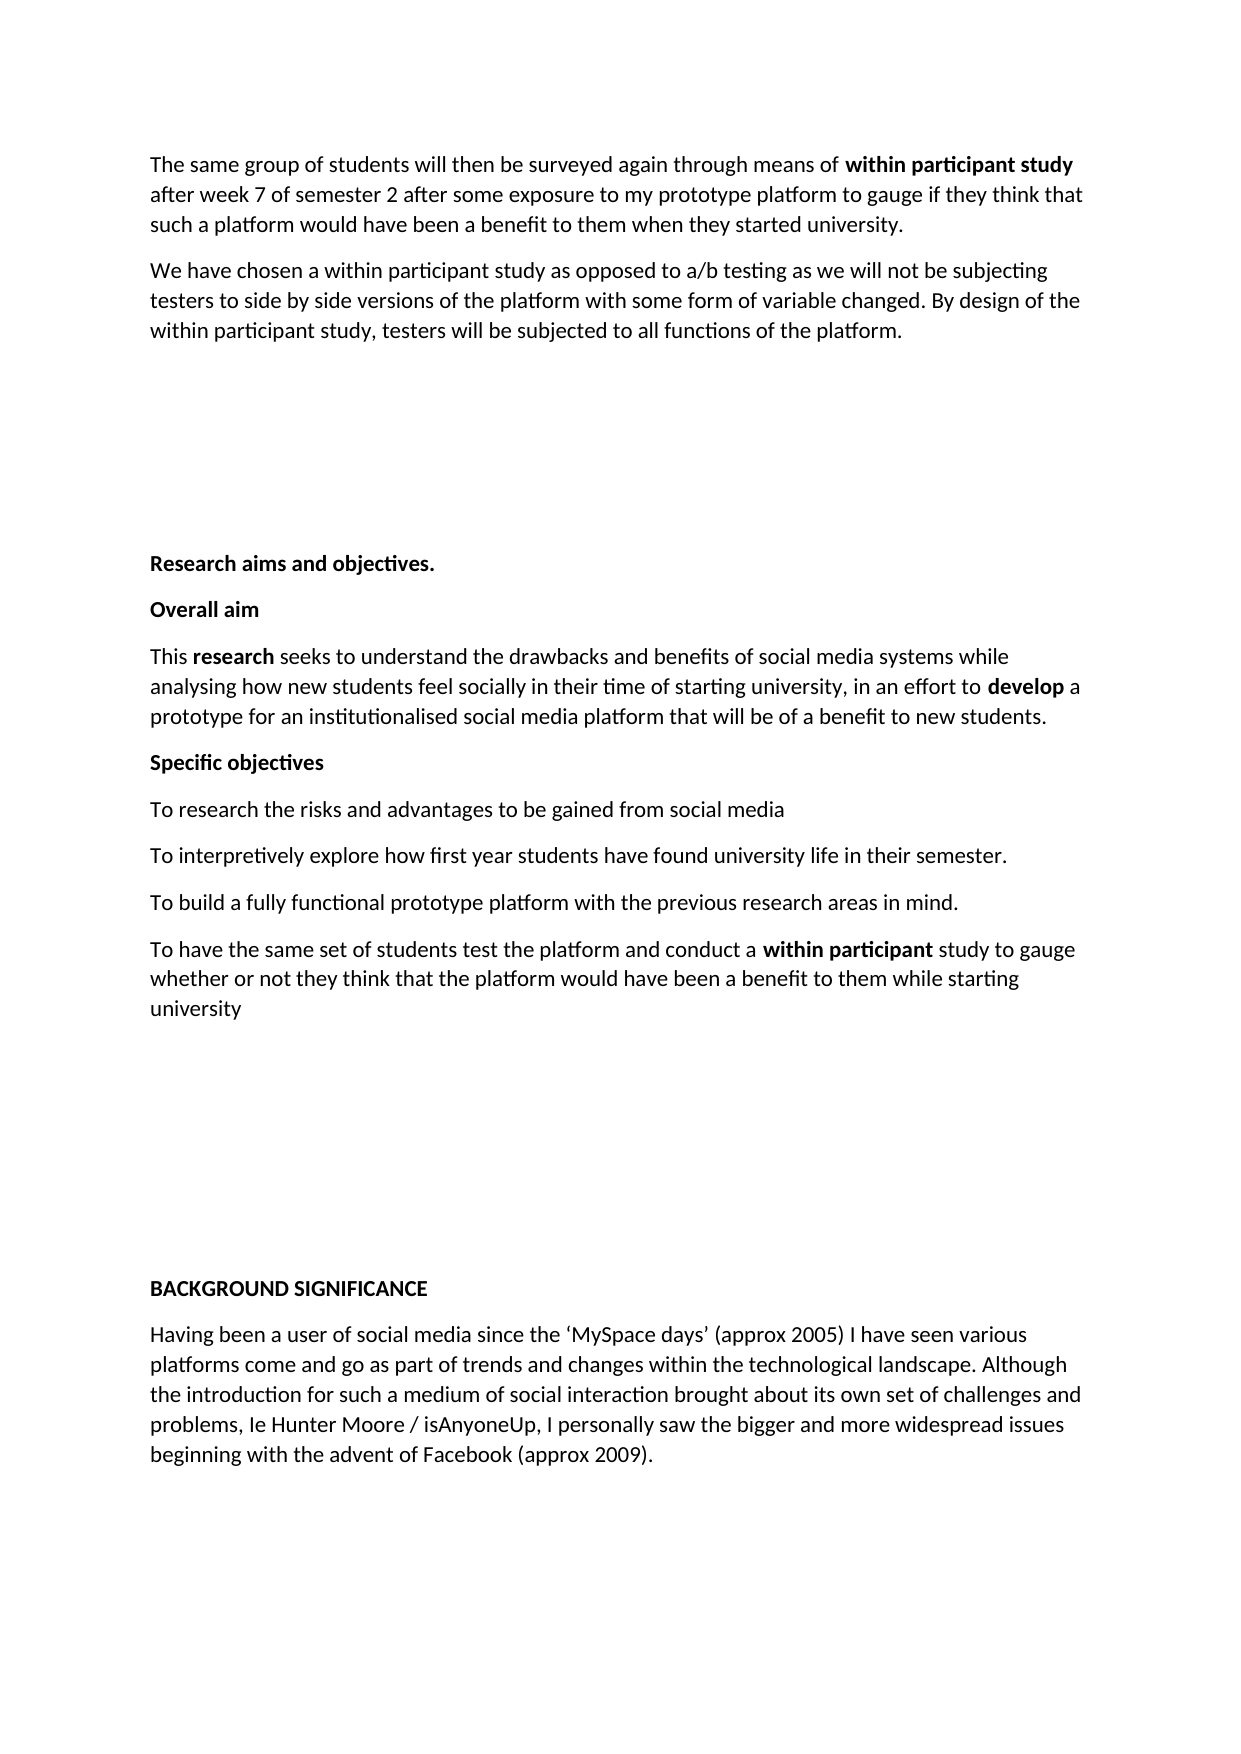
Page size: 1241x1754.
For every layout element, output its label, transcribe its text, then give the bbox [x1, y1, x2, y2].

text To interpretively explore how first year students have found university life in their semester. [150, 842, 1090, 869]
text To have the same set of students test the platform and conduct a within participant study to gauge whether or not they think that the platform would have been a benefit to them while starting university [150, 935, 1090, 1022]
text Having been a user of social media since the ‘MySpace days’ (approx 2005) I have seen various platforms come and go as part of trends and changes within the technological landscape. Although the introduction for such a medium of social interaction brought about its own set of challenges and problems, Ie Hunter Moore / isAnyoneUp, I personally saw the bigger and more widespread issues beginning with the advent of Facebook (approx 2009). [150, 1320, 1090, 1468]
text We have chosen a within participant study as opposed to a/b testing as we will not be subjecting testers to side by side versions of the platform with some form of variable changed. By design of the within participant study, testers will be subjected to all functions of the platform. [150, 256, 1090, 344]
text This research seeks to understand the drawbacks and benefits of social media systems while analysing how new students feel socially in their time of starting university, in an effort to develop a prototype for an institutionalised social media platform that will be of a benefit to new students. [150, 642, 1090, 730]
text Specific objectives [150, 748, 1090, 776]
text Overall aim [150, 596, 1090, 623]
text BACKGROUND SIGNIFICANCE [150, 1274, 1090, 1302]
text To research the risks and advantages to be gained from social media [150, 795, 1090, 823]
text To build a fully functional prototype platform with the previous research areas in mind. [150, 888, 1090, 916]
text Research aims and objectives. [150, 549, 1090, 577]
text The same group of students will then be surveyed again through means of within participant study after week 7 of semester 2 after some exposure to my prototype platform to gauge if they think that such a platform would have been a benefit to them when they started university. [150, 150, 1090, 238]
